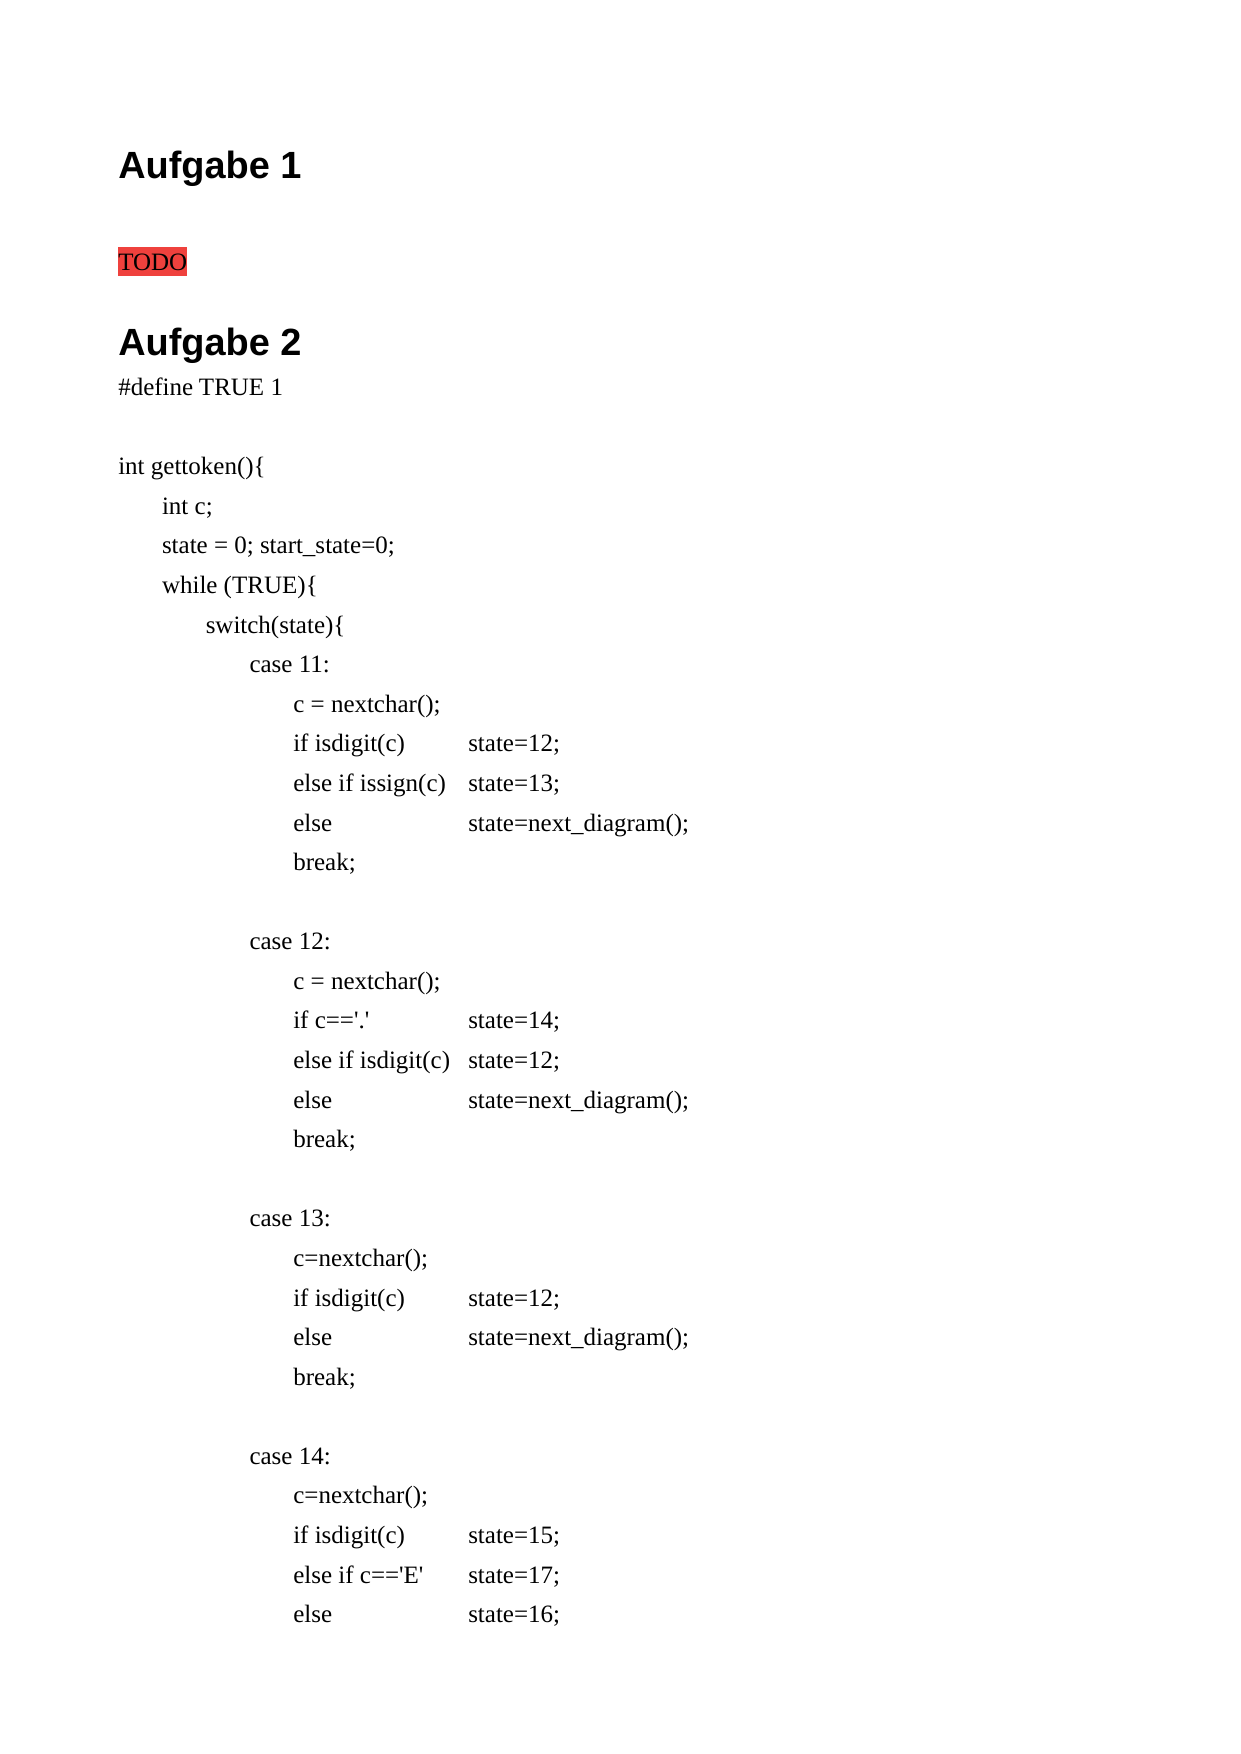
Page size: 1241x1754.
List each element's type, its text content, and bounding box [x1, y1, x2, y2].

subtitle Aufgabe 1 [118, 143, 1122, 187]
text if isdigit(c) state=15; [118, 1523, 1122, 1548]
text switch(state){ [118, 613, 1122, 638]
text if isdigit(c) state=12; [118, 732, 1122, 757]
text else state=16; [118, 1603, 1122, 1628]
text case 13: [118, 1207, 1122, 1232]
text else state=next_diagram(); [118, 1088, 1122, 1113]
text case 14: [118, 1444, 1122, 1469]
text c=nextchar(); [118, 1246, 1122, 1271]
text case 12: [118, 930, 1122, 955]
text else state=next_diagram(); [118, 811, 1122, 836]
text while (TRUE){ [118, 573, 1122, 598]
text int gettoken(){ [118, 455, 1122, 480]
text c = nextchar(); [118, 969, 1122, 994]
text break; [118, 851, 1122, 876]
text c = nextchar(); [118, 692, 1122, 717]
subtitle Aufgabe 2 [118, 319, 1122, 363]
text state = 0; start_state=0; [118, 534, 1122, 559]
text case 11: [118, 653, 1122, 678]
text else if isdigit(c) state=12; [118, 1048, 1122, 1073]
text else state=next_diagram(); [118, 1326, 1122, 1351]
text int c; [118, 494, 1122, 519]
text else if issign(c) state=13; [118, 771, 1122, 796]
text else if c=='E' state=17; [118, 1563, 1122, 1588]
text #define TRUE 1 [118, 376, 1122, 401]
text c=nextchar(); [118, 1484, 1122, 1509]
text break; [118, 1128, 1122, 1153]
text break; [118, 1365, 1122, 1390]
text if isdigit(c) state=12; [118, 1286, 1122, 1311]
text if c=='.' state=14; [118, 1009, 1122, 1034]
text TODO [118, 247, 1122, 276]
